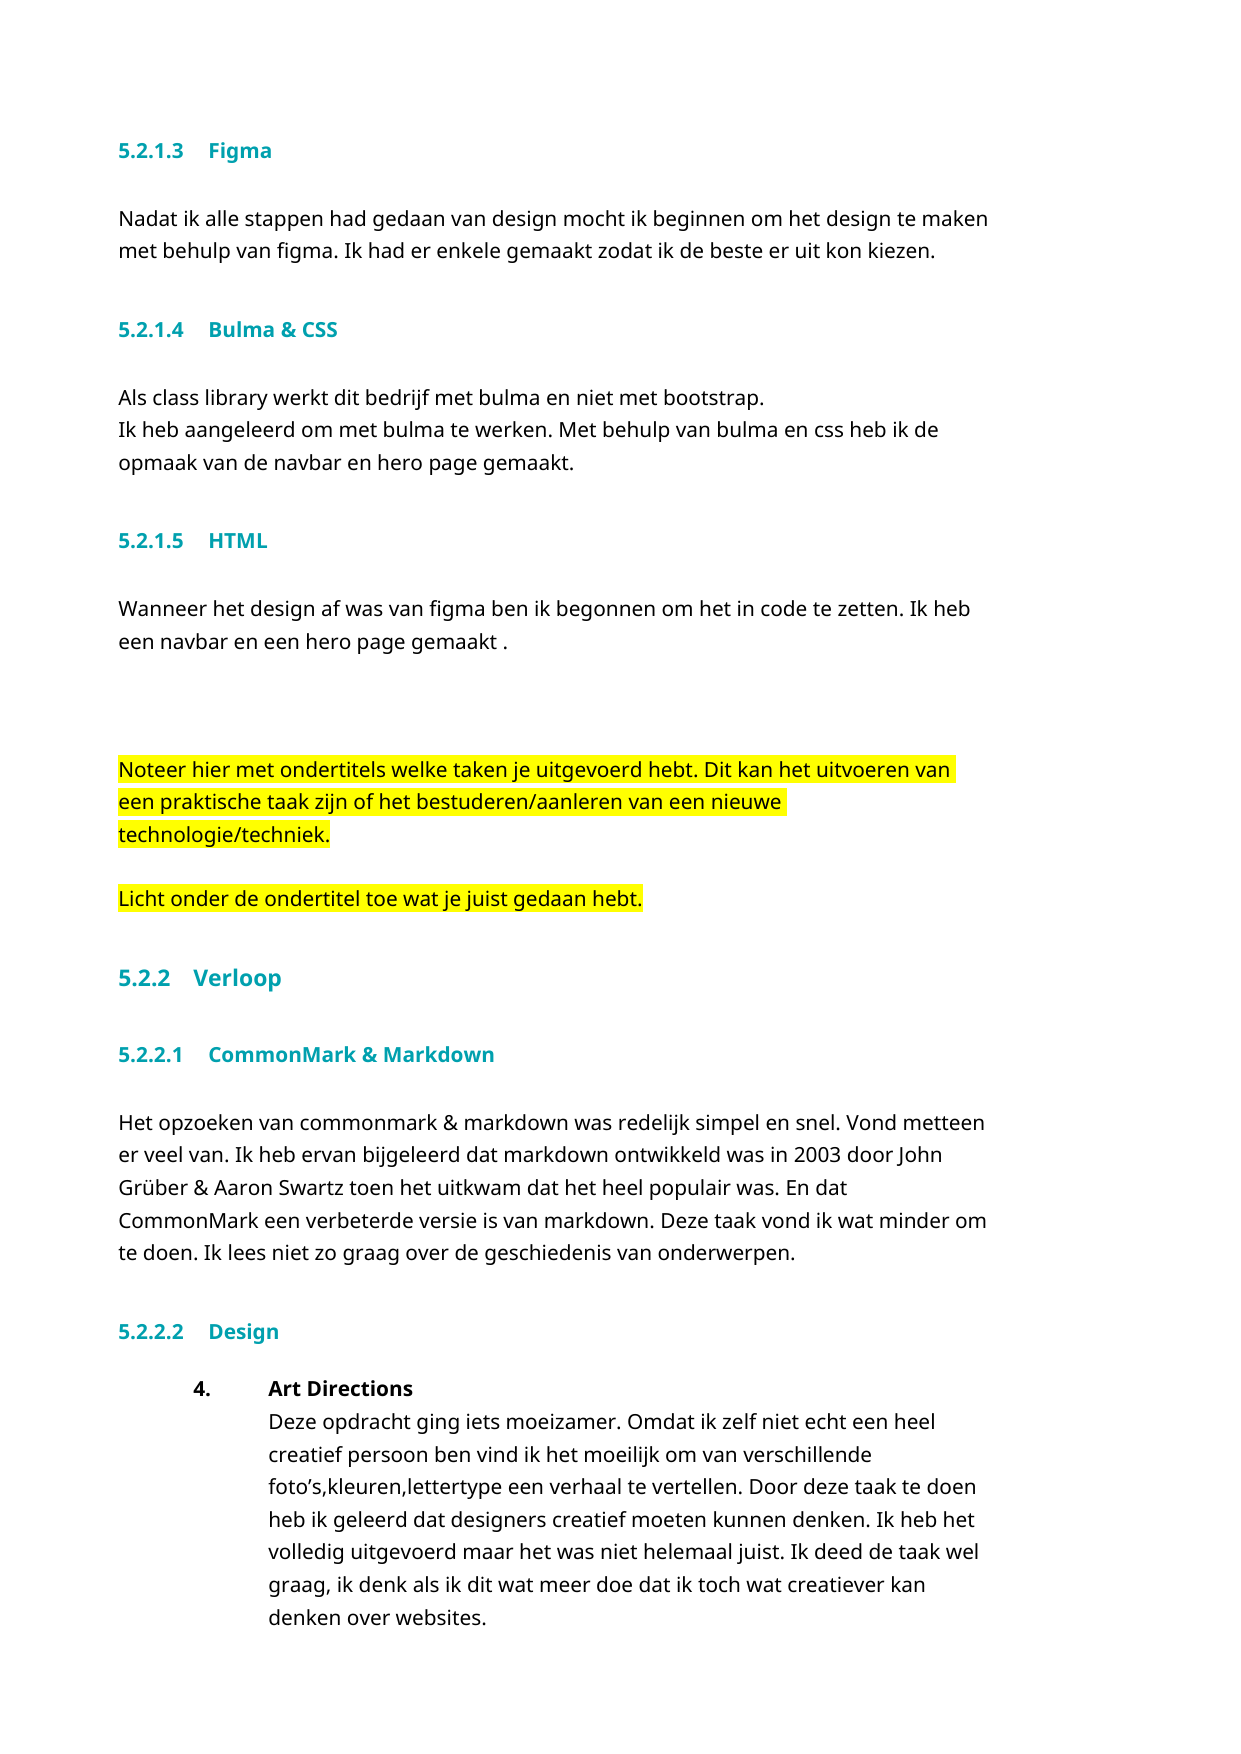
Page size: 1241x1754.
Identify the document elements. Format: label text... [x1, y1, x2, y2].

subtitle Verloop [118, 962, 992, 994]
text Deze opdracht ging iets moeizamer. Omdat ik zelf niet echt een heel creatief persoon ben vind ik het moeilijk om van verschillende foto’s,kleuren,lettertype een verhaal te vertellen. Door deze taak te doen heb ik geleerd dat designers creatief moeten kunnen denken. Ik heb het volledig uitgevoerd maar het was niet helemaal juist. Ik deed de taak wel graag, ik denk als ik dit wat meer doe dat ik toch wat creatiever kan denken over websites. [268, 1407, 992, 1631]
subtitle Design [118, 1317, 992, 1345]
subtitle HTML [118, 527, 992, 555]
text Wanneer het design af was van figma ben ik begonnen om het in code te zetten. Ik heb een navbar en een hero page gemaakt . [118, 594, 992, 656]
subtitle Bulma & CSS [118, 315, 992, 343]
text Als class library werkt dit bedrijf met bulma en niet met bootstrap. Ik heb aangeleerd om met bulma te werken. Met behulp van bulma en css heb ik de opmaak van de navbar en hero page gemaakt. [118, 383, 992, 477]
text Licht onder de ondertitel toe wat je juist gedaan hebt. [118, 884, 992, 912]
subtitle CommonMark & Markdown [118, 1040, 992, 1068]
text Nadat ik alle stappen had gedaan van design mocht ik beginnen om het design te maken met behulp van figma. Ik had er enkele gemaakt zodat ik de beste er uit kon kiezen. [118, 204, 992, 265]
text Het opzoeken van commonmark & markdown was redelijk simpel en snel. Vond metteen er veel van. Ik heb ervan bijgeleerd dat markdown ontwikkeld was in 2003 door John Grüber & Aaron Swartz toen het uitkwam dat het heel populair was. En dat CommonMark een verbeterde versie is van markdown. Deze taak vond ik wat minder om te doen. Ik lees niet zo graag over de geschiedenis van onderwerpen. [118, 1108, 992, 1267]
list Art Directions [193, 1374, 992, 1403]
text Noteer hier met ondertitels welke taken je uitgevoerd hebt. Dit kan het uitvoeren van een praktische taak zijn of het bestuderen/aanleren van een nieuwe technologie/techniek. [118, 755, 992, 848]
subtitle Figma [118, 136, 992, 164]
